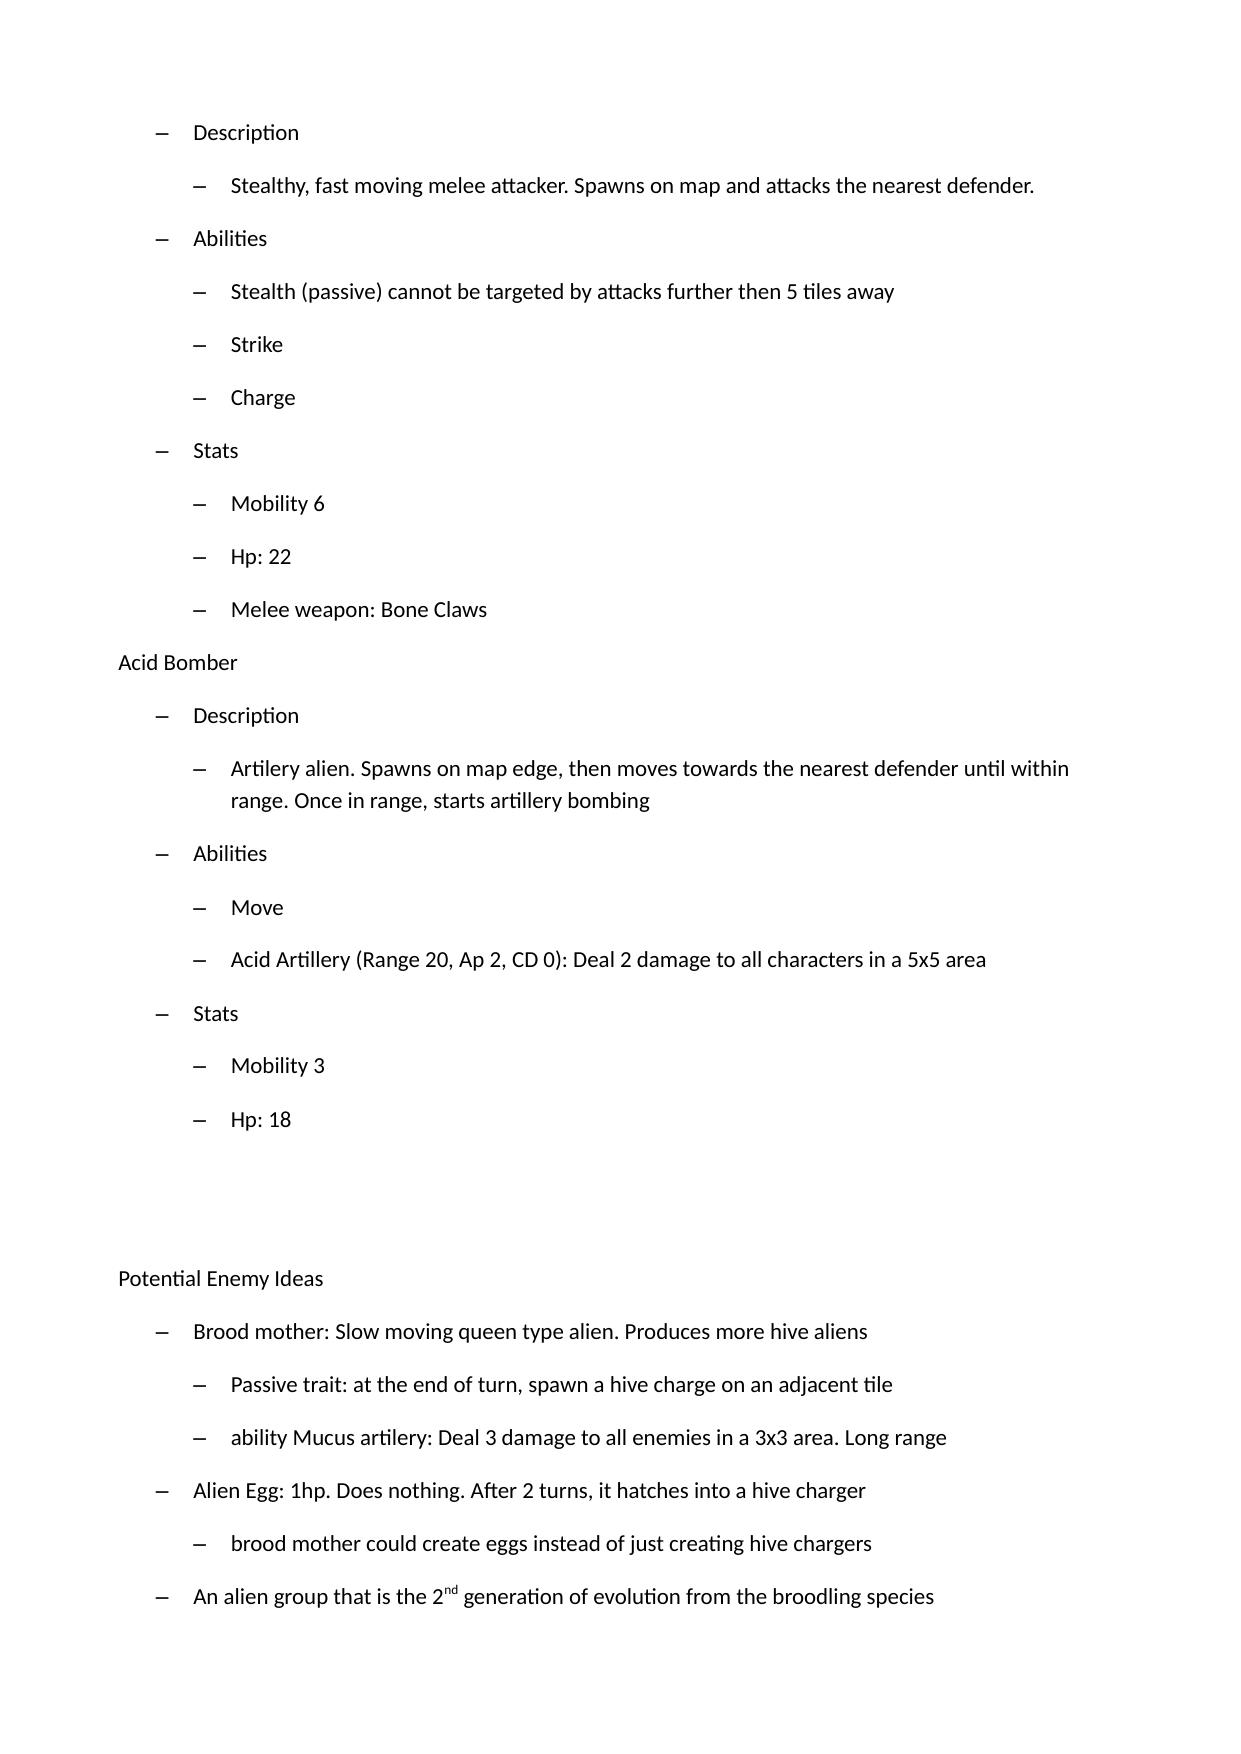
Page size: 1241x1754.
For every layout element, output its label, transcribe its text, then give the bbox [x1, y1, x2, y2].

list brood mother could create eggs instead of just creating hive chargers [193, 1529, 1122, 1557]
text Potential Enemy Ideas [118, 1264, 1122, 1292]
list Stealth (passive) cannot be targeted by attacks further then 5 tiles away [193, 277, 1122, 305]
text Acid Bomber [118, 648, 1122, 676]
list Stats [156, 436, 1122, 464]
list Mobility 6 [193, 489, 1122, 517]
list An alien group that is the 2nd generation of evolution from the broodling species [156, 1582, 1122, 1610]
list Stealthy, fast moving melee attacker. Spawns on map and attacks the nearest defender. [193, 171, 1122, 199]
list Acid Artillery (Range 20, Ap 2, CD 0): Deal 2 damage to all characters in a 5x5 area [193, 946, 1122, 974]
list Hp: 22 [193, 542, 1122, 570]
list ability Mucus artilery: Deal 3 damage to all enemies in a 3x3 area. Long range [193, 1423, 1122, 1451]
list Stats [156, 999, 1122, 1027]
list Alien Egg: 1hp. Does nothing. After 2 turns, it hatches into a hive charger [156, 1476, 1122, 1504]
list Charge [193, 383, 1122, 411]
list Description [156, 701, 1122, 729]
list Description [156, 118, 1122, 146]
list Abilities [156, 839, 1122, 868]
list Melee weapon: Bone Claws [193, 595, 1122, 623]
list Hp: 18 [193, 1105, 1122, 1133]
list Move [193, 893, 1122, 921]
list Artilery alien. Spawns on map edge, then moves towards the nearest defender until within range. Once in range, starts artillery bombing [193, 754, 1122, 814]
list Passive trait: at the end of turn, spawn a hive charge on an adjacent tile [193, 1370, 1122, 1398]
list Brood mother: Slow moving queen type alien. Produces more hive aliens [156, 1317, 1122, 1345]
list Abilities [156, 224, 1122, 252]
list Mobility 3 [193, 1052, 1122, 1080]
list Strike [193, 330, 1122, 358]
